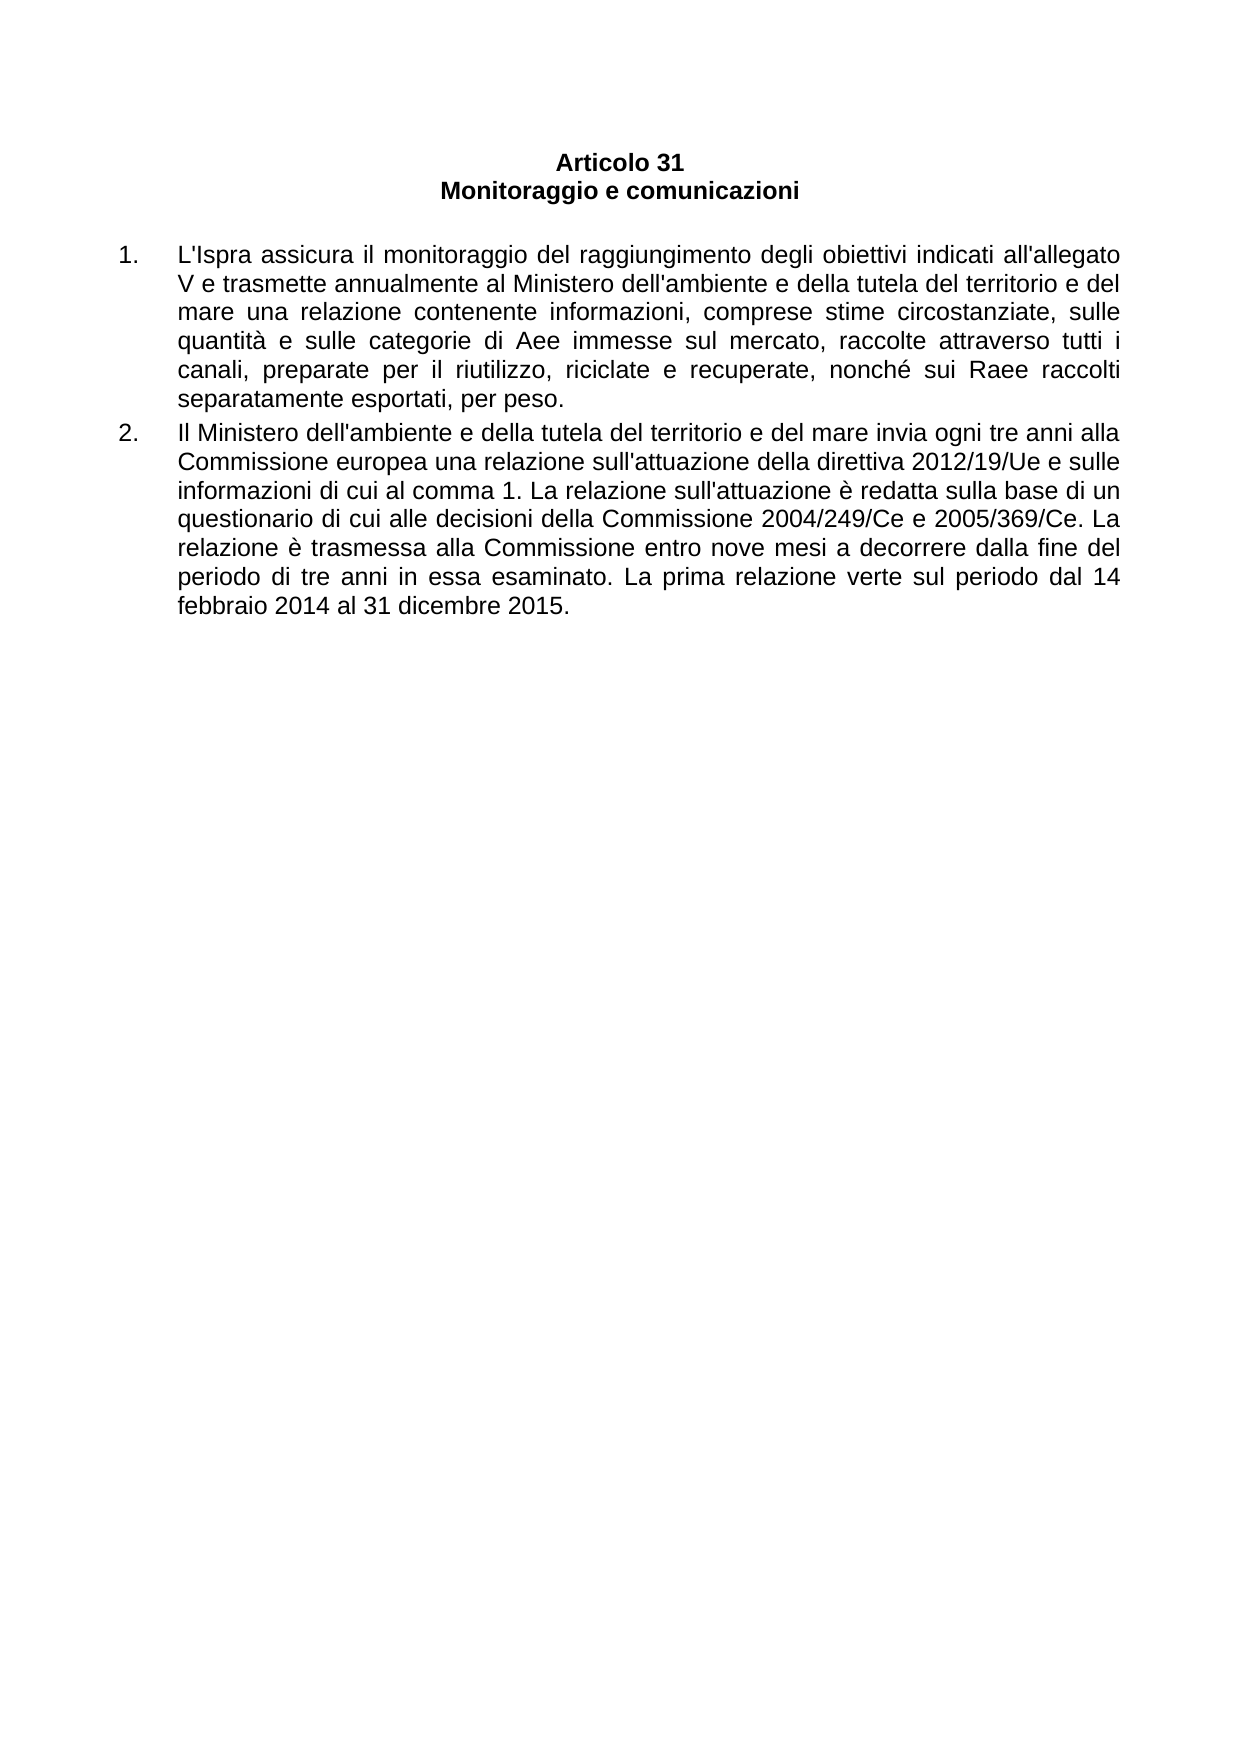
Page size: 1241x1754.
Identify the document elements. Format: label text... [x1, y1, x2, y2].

text 1. L'Ispra assicura il monitoraggio del raggiungimento degli obiettivi indicati all'allegato V e trasmette annualmente al Ministero dell'ambiente e della tutela del territorio e del mare una relazione contenente informazioni, comprese stime circostanziate, sulle quantità e sulle categorie di Aee immesse sul mercato, raccolte attraverso tutti i canali, preparate per il riutilizzo, riciclate e recuperate, nonché sui Raee raccolti separatamente esportati, per peso. [118, 240, 1122, 412]
text 2. Il Ministero dell'ambiente e della tutela del territorio e del mare invia ogni tre anni alla Commissione europea una relazione sull'attuazione della direttiva 2012/19/Ue e sulle informazioni di cui al comma 1. La relazione sull'attuazione è redatta sulla base di un questionario di cui alle decisioni della Commissione 2004/249/Ce e 2005/369/Ce. La relazione è trasmessa alla Commissione entro nove mesi a decorrere dalla fine del periodo di tre anni in essa esaminato. La prima relazione verte sul periodo dal 14 febbraio 2014 al 31 dicembre 2015. [118, 418, 1122, 619]
subtitle Articolo 31 Monitoraggio e comunicazioni [118, 148, 1122, 205]
